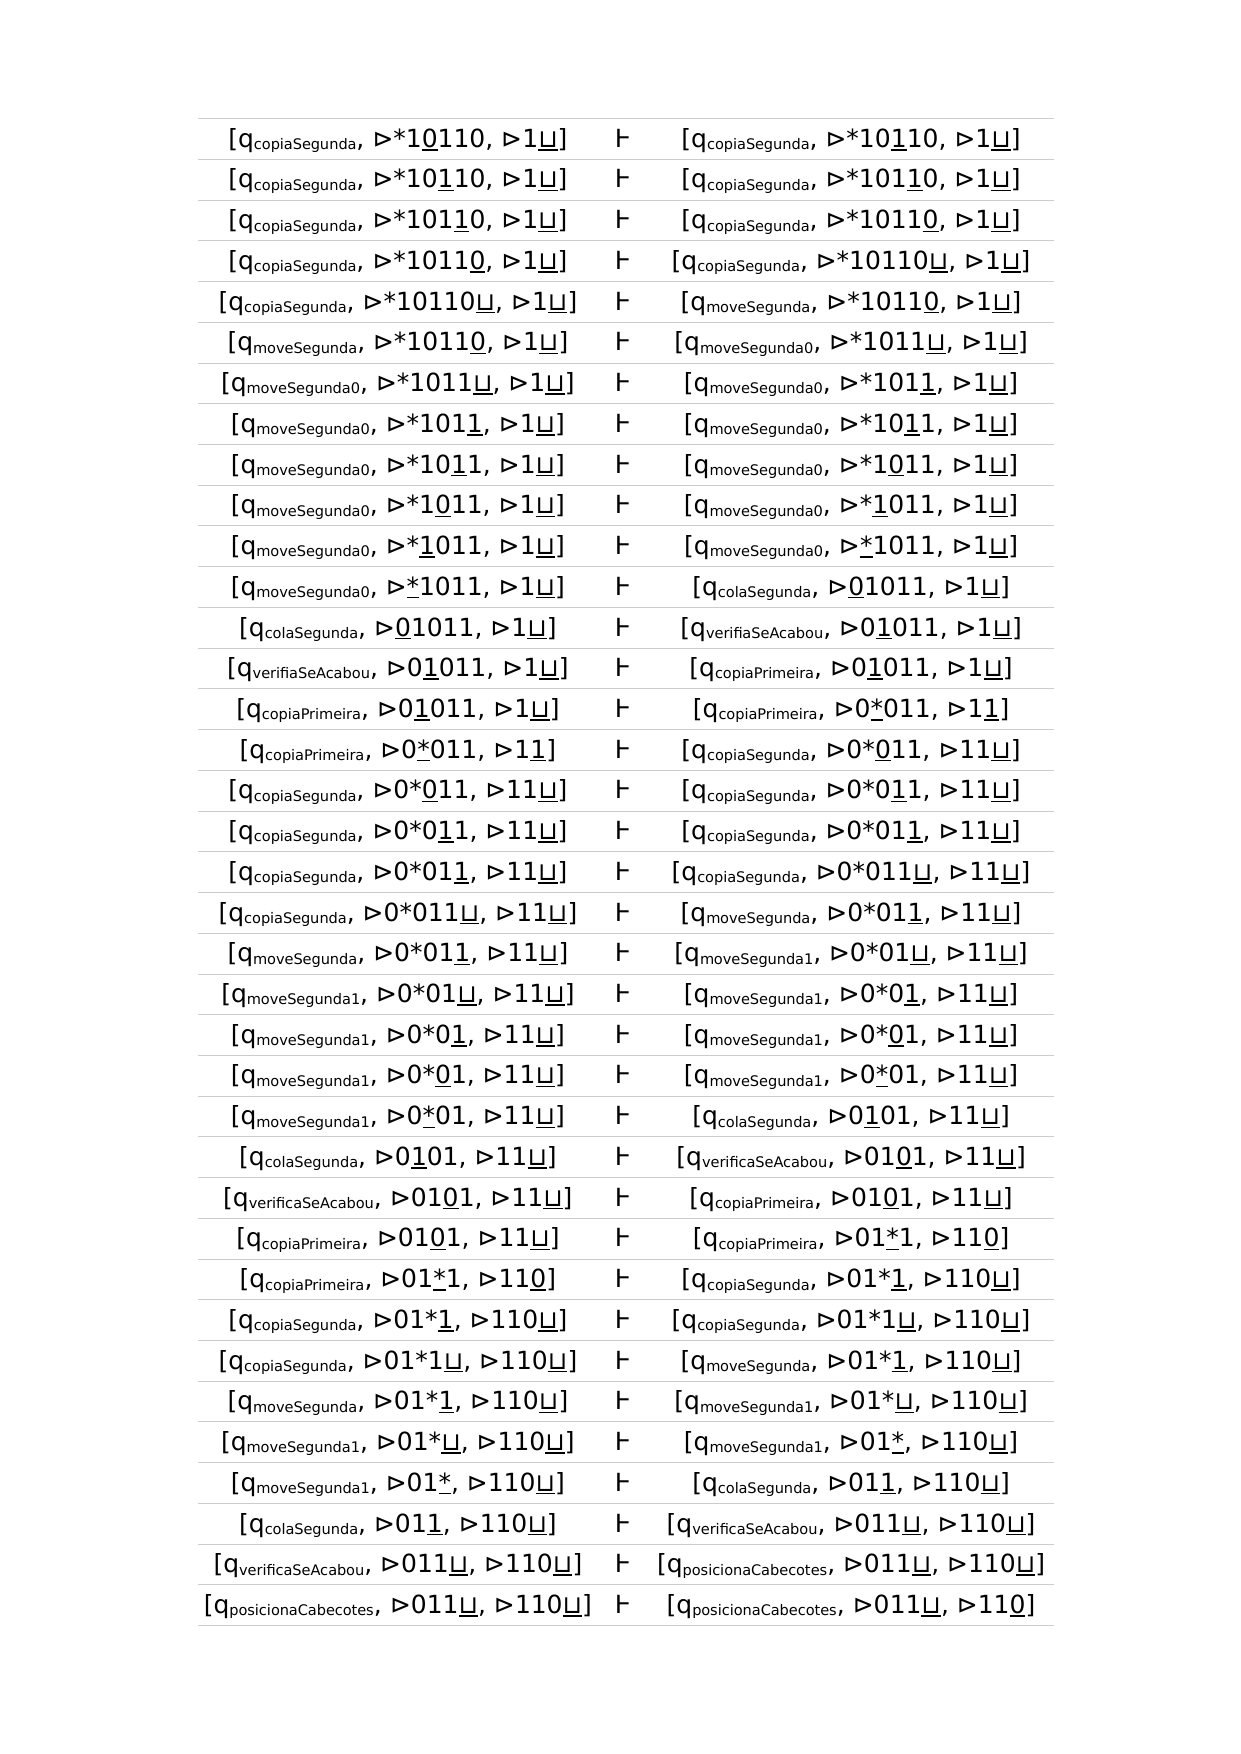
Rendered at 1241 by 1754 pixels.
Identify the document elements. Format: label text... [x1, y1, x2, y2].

table_cell [qcopiaSegunda, ⊳*10110⊔, ⊳1⊔] [648, 241, 1054, 281]
table_cell [qcopiaSegunda, ⊳0*011, ⊳11⊔] [648, 771, 1054, 811]
table_cell [qmoveSegunda, ⊳01*1, ⊳110⊔] [648, 1341, 1054, 1381]
table_cell [qcolaSegunda, ⊳0101, ⊳11⊔] [648, 1097, 1054, 1136]
table_cell Ⱶ [598, 1097, 648, 1136]
table_cell Ⱶ [598, 1341, 648, 1381]
table_cell [qcopiaPrimeira, ⊳0*011, ⊳11] [198, 730, 598, 770]
table_cell [qcolaSegunda, ⊳01011, ⊳1⊔] [198, 608, 598, 648]
table_cell Ⱶ [598, 1463, 648, 1503]
table_cell [qcopiaSegunda, ⊳01*1, ⊳110⊔] [198, 1300, 598, 1340]
table_cell [qmoveSegunda0, ⊳*1011, ⊳1⊔] [198, 445, 598, 485]
table_cell [qverificaSeAcabou, ⊳011⊔, ⊳110⊔] [198, 1545, 598, 1584]
table_cell Ⱶ [598, 445, 648, 485]
table_cell Ⱶ [598, 1178, 648, 1218]
table_cell [qcopiaPrimeira, ⊳01011, ⊳1⊔] [198, 689, 598, 729]
table_cell Ⱶ [598, 689, 648, 729]
table_cell [qverificaSeAcabou, ⊳011⊔, ⊳110⊔] [648, 1504, 1054, 1544]
table_cell [qmoveSegunda, ⊳*10110, ⊳1⊔] [648, 282, 1054, 322]
table_cell [qmoveSegunda, ⊳01*1, ⊳110⊔] [198, 1382, 598, 1421]
table_cell [qmoveSegunda1, ⊳0*01, ⊳11⊔] [648, 1015, 1054, 1055]
table_cell [qcopiaPrimeira, ⊳01*1, ⊳110] [648, 1219, 1054, 1258]
table_cell [qverificaSeAcabou, ⊳0101, ⊳11⊔] [198, 1178, 598, 1218]
table_cell Ⱶ [598, 1260, 648, 1299]
table_cell Ⱶ [598, 201, 648, 240]
table_cell Ⱶ [598, 1015, 648, 1055]
table_cell Ⱶ [598, 404, 648, 444]
table_cell Ⱶ [598, 282, 648, 322]
table_cell [qmoveSegunda1, ⊳01*, ⊳110⊔] [648, 1422, 1054, 1462]
table_cell [qcopiaSegunda, ⊳01*1, ⊳110⊔] [648, 1260, 1054, 1299]
table_cell [qmoveSegunda1, ⊳0*01, ⊳11⊔] [198, 1097, 598, 1136]
table_cell [qmoveSegunda1, ⊳0*01⊔, ⊳11⊔] [198, 975, 598, 1014]
table_cell Ⱶ [598, 934, 648, 973]
table_cell [qcopiaPrimeira, ⊳01*1, ⊳110] [198, 1260, 598, 1299]
table_cell Ⱶ [598, 975, 648, 1014]
table_cell Ⱶ [598, 486, 648, 525]
table_cell [qcopiaSegunda, ⊳*10110, ⊳1⊔] [648, 201, 1054, 240]
table_cell [qmoveSegunda0, ⊳*1011⊔, ⊳1⊔] [648, 323, 1054, 362]
table_cell Ⱶ [598, 364, 648, 403]
table_cell [qcopiaSegunda, ⊳01*1⊔, ⊳110⊔] [198, 1341, 598, 1381]
table_cell Ⱶ [598, 526, 648, 566]
table_cell [qcopiaPrimeira, ⊳01011, ⊳1⊔] [648, 649, 1054, 688]
table_cell [qcolaSegunda, ⊳0101, ⊳11⊔] [198, 1137, 598, 1177]
table_cell [qmoveSegunda0, ⊳*1011, ⊳1⊔] [648, 486, 1054, 525]
table_cell [qcopiaSegunda, ⊳*10110, ⊳1⊔] [198, 201, 598, 240]
table_cell Ⱶ [598, 1300, 648, 1340]
table_cell [qcopiaPrimeira, ⊳0101, ⊳11⊔] [198, 1219, 598, 1258]
table_cell [qmoveSegunda0, ⊳*1011, ⊳1⊔] [198, 486, 598, 525]
table_cell [qcopiaSegunda, ⊳0*011, ⊳11⊔] [648, 812, 1054, 851]
table_cell Ⱶ [598, 1422, 648, 1462]
table_cell [qmoveSegunda0, ⊳*1011⊔, ⊳1⊔] [198, 364, 598, 403]
table_cell Ⱶ [598, 608, 648, 648]
table_cell [qmoveSegunda1, ⊳01*, ⊳110⊔] [198, 1463, 598, 1503]
table_cell Ⱶ [598, 852, 648, 892]
table_cell Ⱶ [598, 1137, 648, 1177]
table_cell [qposicionaCabecotes, ⊳011⊔, ⊳110⊔] [198, 1585, 598, 1625]
table_cell [qcolaSegunda, ⊳011, ⊳110⊔] [648, 1463, 1054, 1503]
table_cell Ⱶ [598, 1219, 648, 1258]
table_cell [qmoveSegunda0, ⊳*1011, ⊳1⊔] [648, 364, 1054, 403]
table_cell [qcopiaSegunda, ⊳*10110, ⊳1⊔] [648, 160, 1054, 199]
table_cell [qcopiaSegunda, ⊳*10110⊔, ⊳1⊔] [198, 282, 598, 322]
table_cell Ⱶ [598, 241, 648, 281]
table_cell Ⱶ [598, 730, 648, 770]
table_cell [qmoveSegunda1, ⊳0*01, ⊳11⊔] [648, 1056, 1054, 1096]
table_cell [qmoveSegunda, ⊳0*011, ⊳11⊔] [648, 893, 1054, 933]
table_cell [qmoveSegunda0, ⊳*1011, ⊳1⊔] [648, 445, 1054, 485]
table_cell Ⱶ [598, 323, 648, 362]
table_cell [qmoveSegunda1, ⊳01*⊔, ⊳110⊔] [648, 1382, 1054, 1421]
table_cell [qposicionaCabecotes, ⊳011⊔, ⊳110] [648, 1585, 1054, 1625]
table_cell [qmoveSegunda1, ⊳0*01⊔, ⊳11⊔] [648, 934, 1054, 973]
table_cell [qmoveSegunda0, ⊳*1011, ⊳1⊔] [198, 526, 598, 566]
table_cell Ⱶ [598, 1504, 648, 1544]
table_cell [qcopiaSegunda, ⊳*10110, ⊳1⊔] [198, 119, 598, 159]
table_cell [qcopiaSegunda, ⊳0*011⊔, ⊳11⊔] [648, 852, 1054, 892]
table_cell Ⱶ [598, 812, 648, 851]
table_cell [qcopiaSegunda, ⊳*10110, ⊳1⊔] [648, 119, 1054, 159]
table_cell [qmoveSegunda1, ⊳01*⊔, ⊳110⊔] [198, 1422, 598, 1462]
table_cell Ⱶ [598, 1585, 648, 1625]
table_cell Ⱶ [598, 893, 648, 933]
table_cell [qcopiaSegunda, ⊳0*011, ⊳11⊔] [198, 812, 598, 851]
table_cell [qverifiaSeAcabou, ⊳01011, ⊳1⊔] [198, 649, 598, 688]
table_cell Ⱶ [598, 649, 648, 688]
table_cell [qcopiaPrimeira, ⊳0101, ⊳11⊔] [648, 1178, 1054, 1218]
table_cell [qcopiaSegunda, ⊳01*1⊔, ⊳110⊔] [648, 1300, 1054, 1340]
table_cell [qcopiaSegunda, ⊳*10110, ⊳1⊔] [198, 160, 598, 199]
table_cell Ⱶ [598, 567, 648, 607]
table_cell [qposicionaCabecotes, ⊳011⊔, ⊳110⊔] [648, 1545, 1054, 1584]
table_cell [qverifiaSeAcabou, ⊳01011, ⊳1⊔] [648, 608, 1054, 648]
table_cell [qverificaSeAcabou, ⊳0101, ⊳11⊔] [648, 1137, 1054, 1177]
table_cell Ⱶ [598, 771, 648, 811]
table_cell Ⱶ [598, 1056, 648, 1096]
table_cell [qmoveSegunda1, ⊳0*01, ⊳11⊔] [198, 1015, 598, 1055]
table_cell [qcopiaSegunda, ⊳0*011, ⊳11⊔] [648, 730, 1054, 770]
table_cell [qmoveSegunda0, ⊳*1011, ⊳1⊔] [198, 404, 598, 444]
table_cell [qmoveSegunda0, ⊳*1011, ⊳1⊔] [198, 567, 598, 607]
table_cell [qmoveSegunda0, ⊳*1011, ⊳1⊔] [648, 404, 1054, 444]
table_cell [qcopiaPrimeira, ⊳0*011, ⊳11] [648, 689, 1054, 729]
table_cell Ⱶ [598, 119, 648, 159]
table_cell Ⱶ [598, 1382, 648, 1421]
table_cell [qmoveSegunda, ⊳0*011, ⊳11⊔] [198, 934, 598, 973]
table_cell [qcopiaSegunda, ⊳0*011, ⊳11⊔] [198, 771, 598, 811]
table_cell [qcopiaSegunda, ⊳0*011, ⊳11⊔] [198, 852, 598, 892]
table_cell [qcopiaSegunda, ⊳0*011⊔, ⊳11⊔] [198, 893, 598, 933]
table_cell Ⱶ [598, 160, 648, 199]
table_cell [qcopiaSegunda, ⊳*10110, ⊳1⊔] [198, 241, 598, 281]
table_cell [qcolaSegunda, ⊳011, ⊳110⊔] [198, 1504, 598, 1544]
table_cell [qcolaSegunda, ⊳01011, ⊳1⊔] [648, 567, 1054, 607]
table_cell [qmoveSegunda0, ⊳*1011, ⊳1⊔] [648, 526, 1054, 566]
table_cell [qmoveSegunda, ⊳*10110, ⊳1⊔] [198, 323, 598, 362]
table_cell [qmoveSegunda1, ⊳0*01, ⊳11⊔] [198, 1056, 598, 1096]
table_cell [qmoveSegunda1, ⊳0*01, ⊳11⊔] [648, 975, 1054, 1014]
table_cell Ⱶ [598, 1545, 648, 1584]
